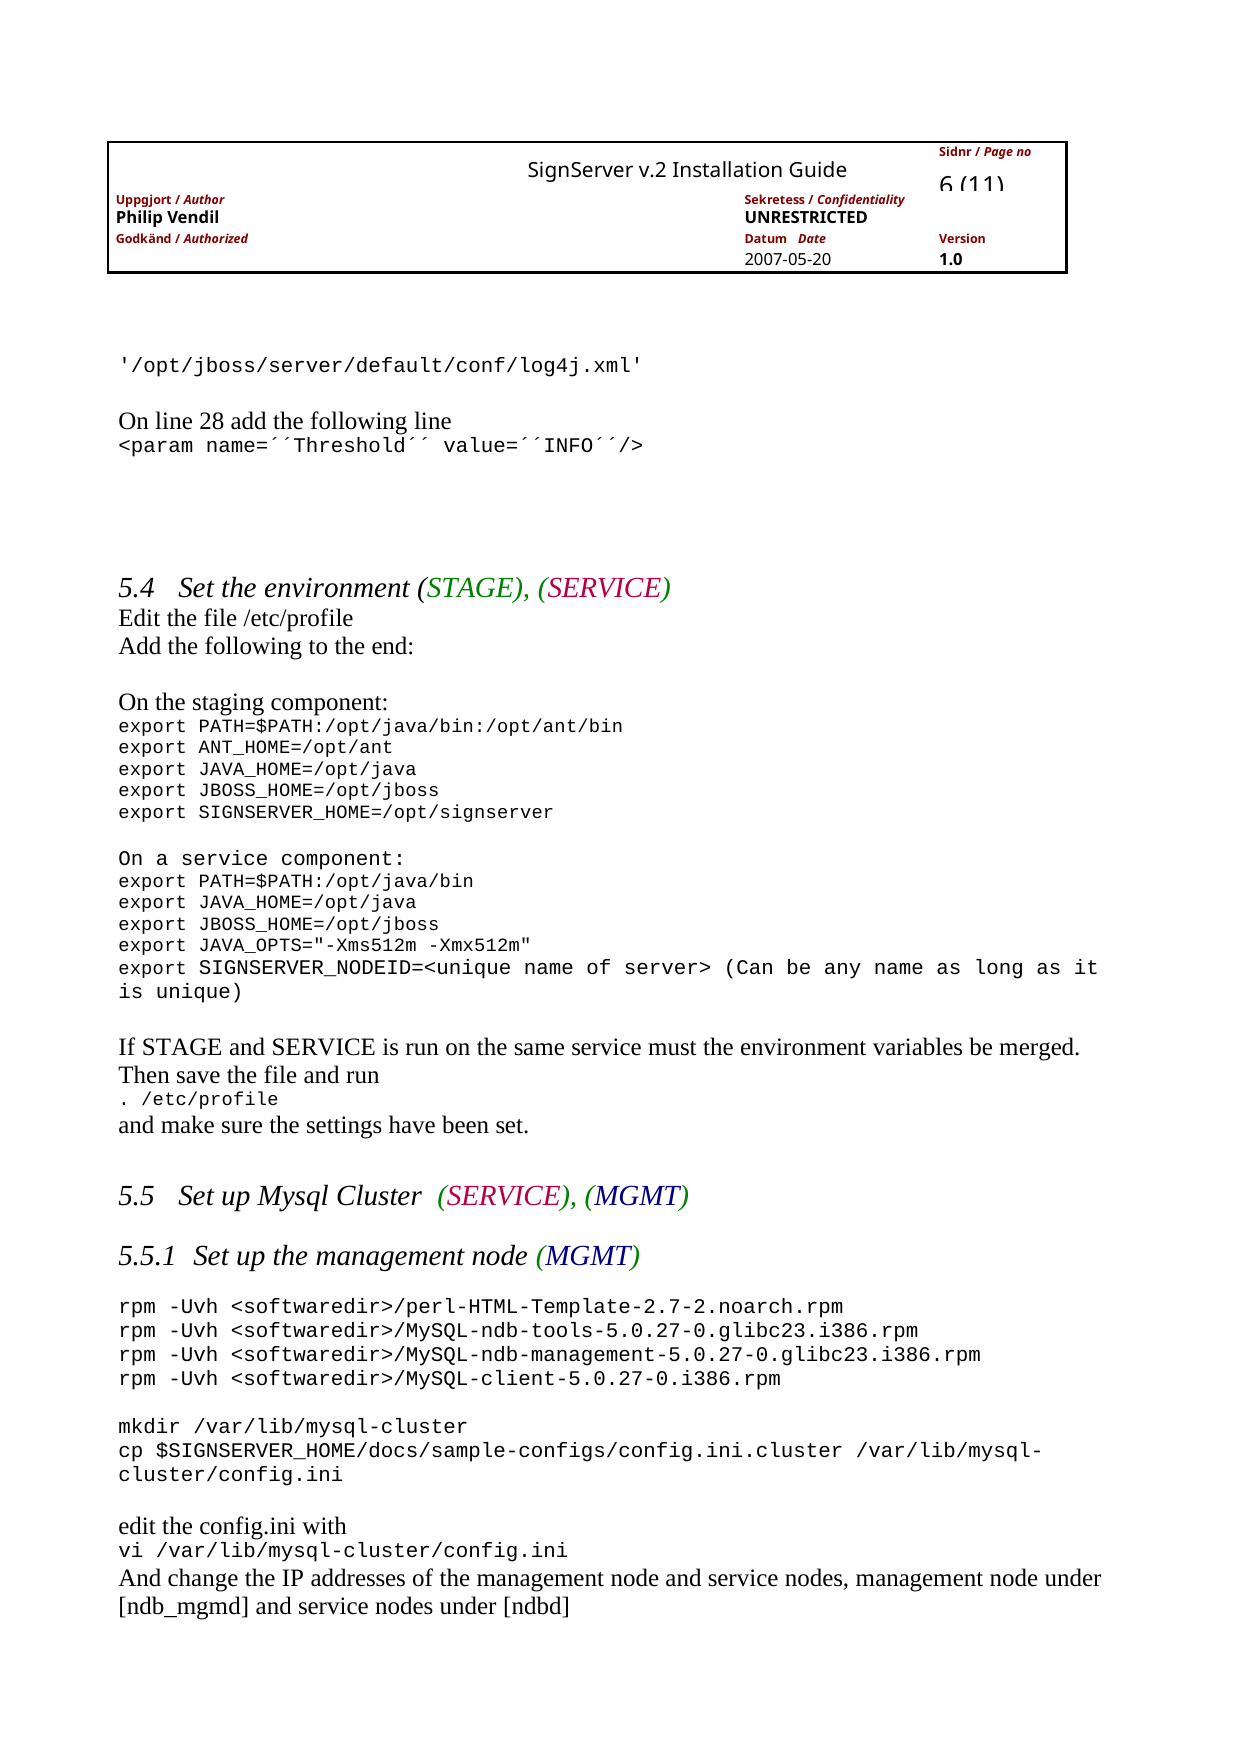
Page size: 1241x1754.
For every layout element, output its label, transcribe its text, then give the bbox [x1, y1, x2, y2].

subtitle Set the environment (STAGE), (SERVICE) [118, 572, 1122, 604]
text rpm -Uvh <softwaredir>/MySQL-ndb-tools-5.0.27-0.glibc23.i386.rpm [118, 1320, 1122, 1344]
text vi /var/lib/mysql-cluster/config.ini [118, 1540, 1122, 1564]
subtitle Set up Mysql Cluster (SERVICE), (MGMT) [118, 1179, 1122, 1212]
text On the staging component: [118, 688, 1122, 716]
text cp $SIGNSERVER_HOME/docs/sample-configs/config.ini.cluster /var/lib/mysql-cluster/config.ini [118, 1440, 1122, 1488]
text mkdir /var/lib/mysql-cluster [118, 1416, 1122, 1440]
subtitle Set up the management node (MGMT) [118, 1240, 1122, 1272]
text rpm -Uvh <softwaredir>/MySQL-client-5.0.27-0.i386.rpm [118, 1368, 1122, 1392]
text rpm -Uvh <softwaredir>/MySQL-ndb-management-5.0.27-0.glibc23.i386.rpm [118, 1344, 1122, 1368]
text '/opt/jboss/server/default/conf/log4j.xml' [118, 355, 1122, 379]
text rpm -Uvh <softwaredir>/perl-HTML-Template-2.7-2.noarch.rpm [118, 1296, 1122, 1320]
text If STAGE and SERVICE is run on the same service must the environment variables be merged. [118, 1033, 1122, 1061]
text On a service component: [118, 847, 1122, 871]
text On line 28 add the following line [118, 407, 1122, 435]
text And change the IP addresses of the management node and service nodes, management node under [ndb_mgmd] and service nodes under [ndbd] [118, 1564, 1122, 1620]
text <param name=´´Threshold´´ value=´´INFO´´/> [118, 435, 1122, 459]
text export JBOSS_HOME=/opt/jboss [118, 914, 1122, 936]
text export ANT_HOME=/opt/ant [118, 738, 1122, 759]
text export PATH=$PATH:/opt/java/bin [118, 871, 1122, 893]
text Add the following to the end: [118, 632, 1122, 660]
text export PATH=$PATH:/opt/java/bin:/opt/ant/bin [118, 716, 1122, 738]
text edit the config.ini with [118, 1512, 1122, 1540]
text Then save the file and run [118, 1061, 1122, 1089]
text export SIGNSERVER_HOME=/opt/signserver [118, 802, 1122, 823]
text . /etc/profile [118, 1089, 1122, 1111]
text export JBOSS_HOME=/opt/jboss [118, 781, 1122, 802]
text export JAVA_HOME=/opt/java [118, 893, 1122, 914]
text export JAVA_OPTS="-Xms512m -Xmx512m" [118, 936, 1122, 957]
text Edit the file /etc/profile [118, 604, 1122, 632]
text and make sure the settings have been set. [118, 1111, 1122, 1139]
text export SIGNSERVER_NODEID=<unique name of server> (Can be any name as long as it is unique) [118, 957, 1122, 1005]
text export JAVA_HOME=/opt/java [118, 759, 1122, 781]
